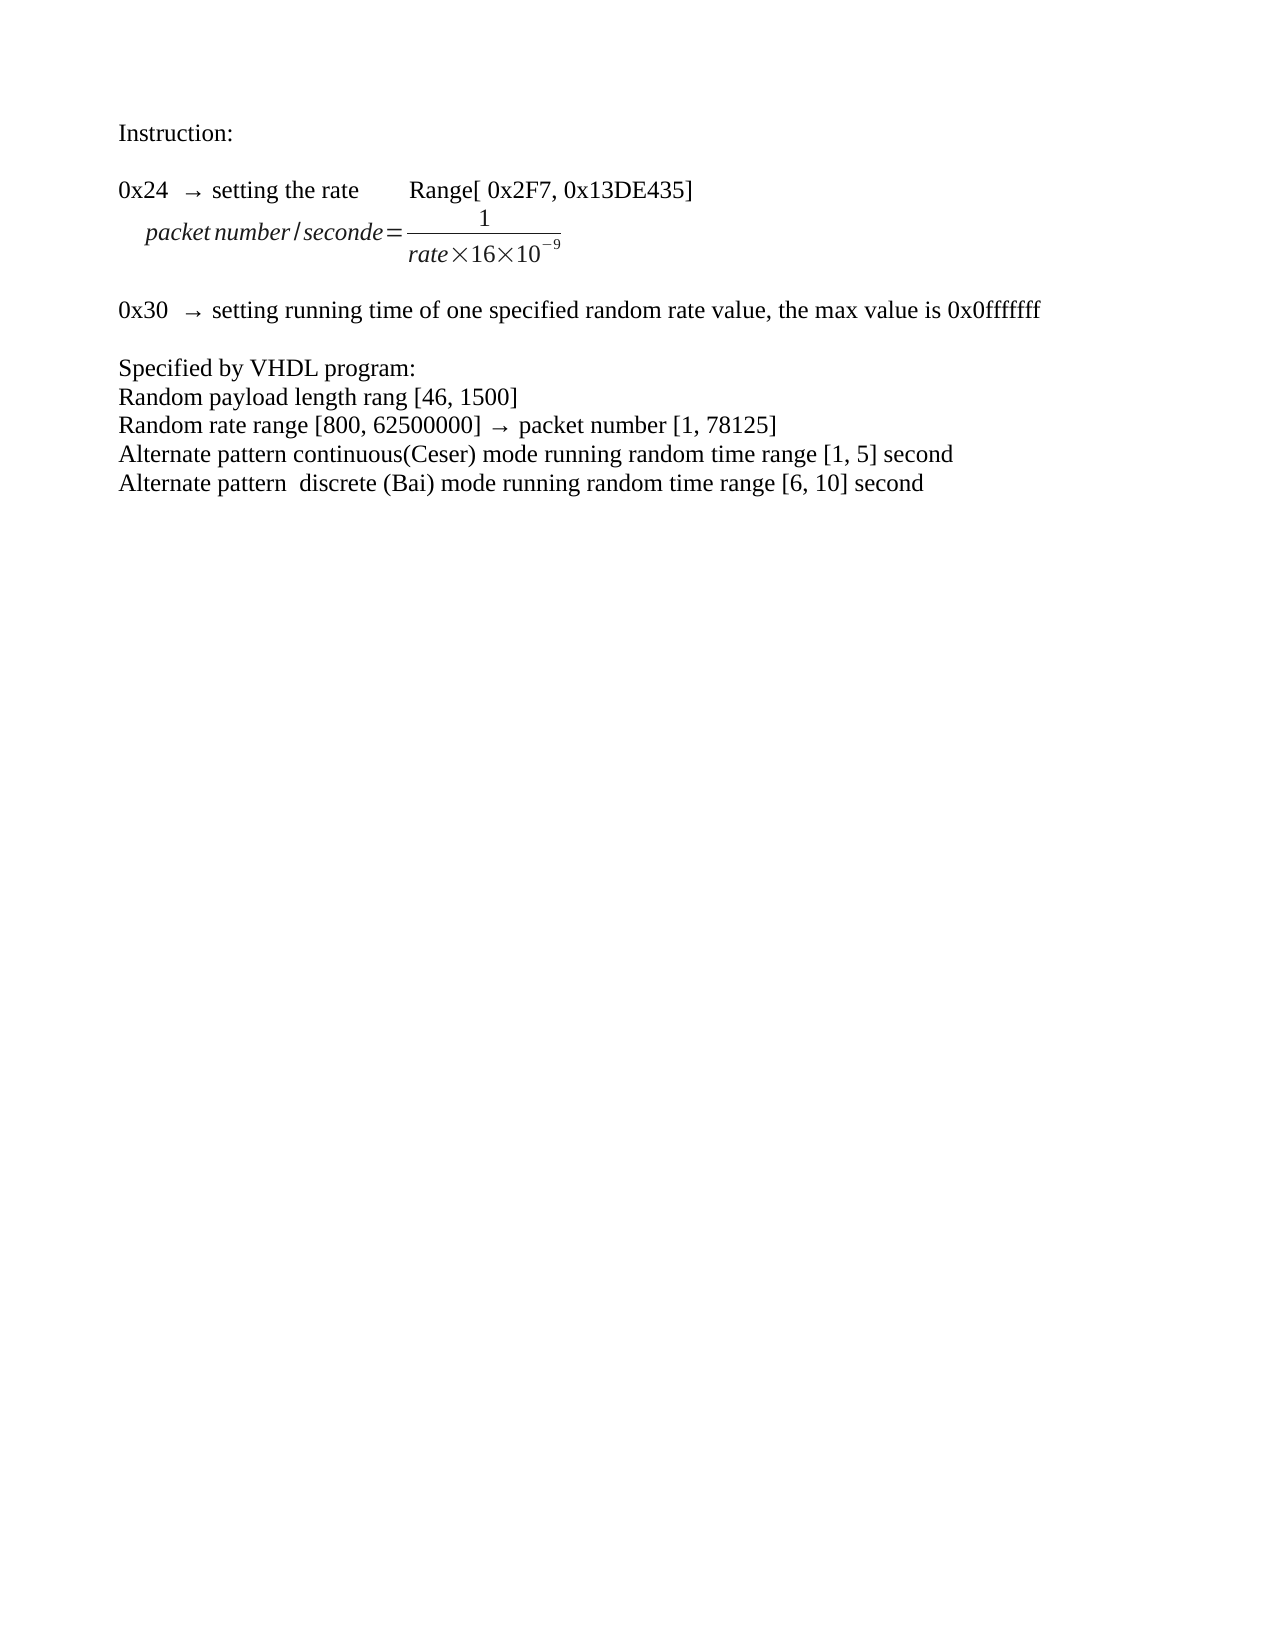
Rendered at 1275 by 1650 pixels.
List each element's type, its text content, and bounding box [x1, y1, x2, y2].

text Alternate pattern continuous(Ceser) mode running random time range [1, 5] second [118, 439, 1157, 468]
text Specified by VHDL program: [118, 353, 1157, 382]
text 0x24 → setting the rate Range[ 0x2F7, 0x13DE435] [118, 176, 1157, 204]
text Random payload length rang [46, 1500] [118, 382, 1157, 411]
text Random rate range [800, 62500000] → packet number [1, 78125] [118, 411, 1157, 439]
text Instruction: [118, 118, 1157, 147]
text Alternate pattern discrete (Bai) mode running random time range [6, 10] second [118, 468, 1157, 497]
text 0x30 → setting running time of one specified random rate value, the max value is 0x0fffffff [118, 296, 1157, 324]
